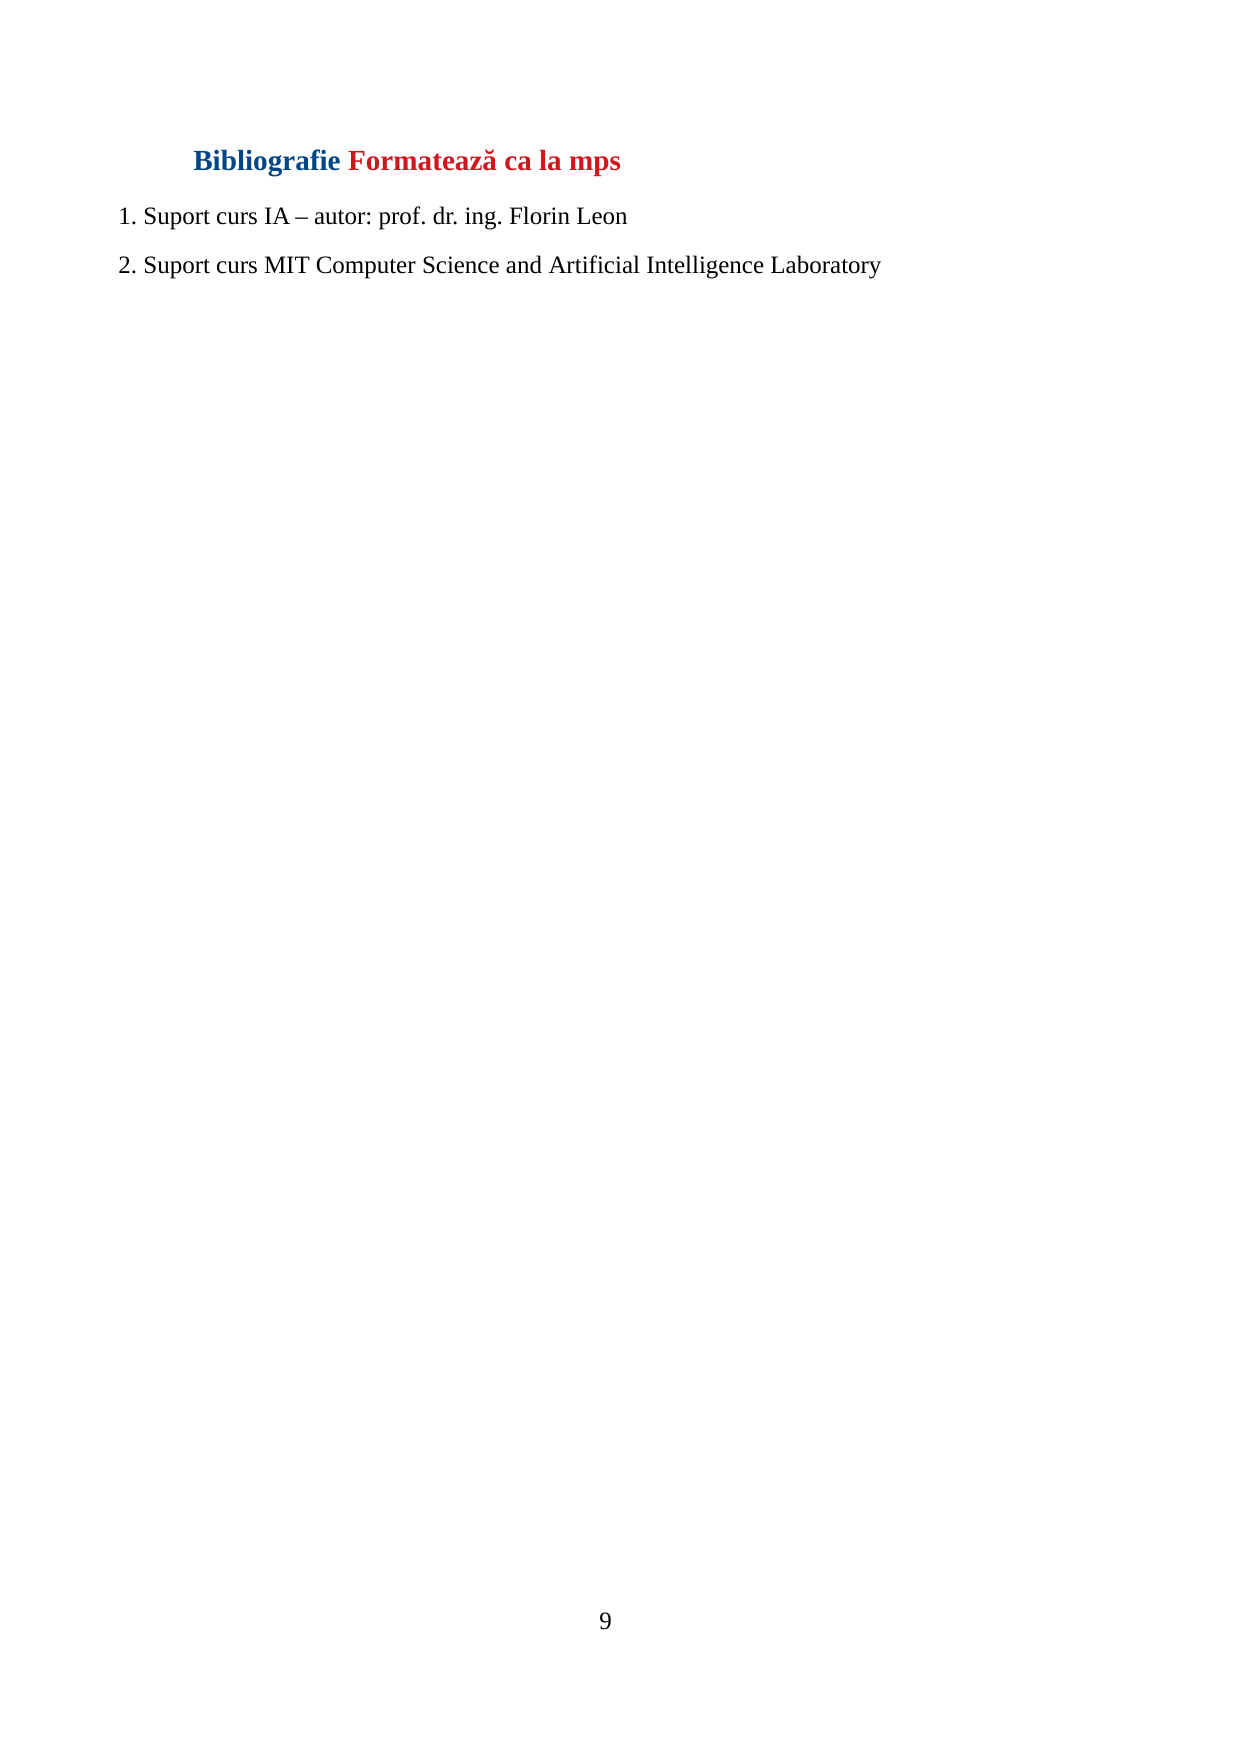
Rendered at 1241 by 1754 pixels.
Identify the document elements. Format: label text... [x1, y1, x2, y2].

text 1. Suport curs IA – autor: prof. dr. ing. Florin Leon [118, 201, 1093, 230]
subtitle Bibliografie Formatează ca la mps [118, 143, 1093, 176]
text 2. Suport curs MIT Computer Science and Artificial Intelligence Laboratory [118, 250, 1093, 279]
